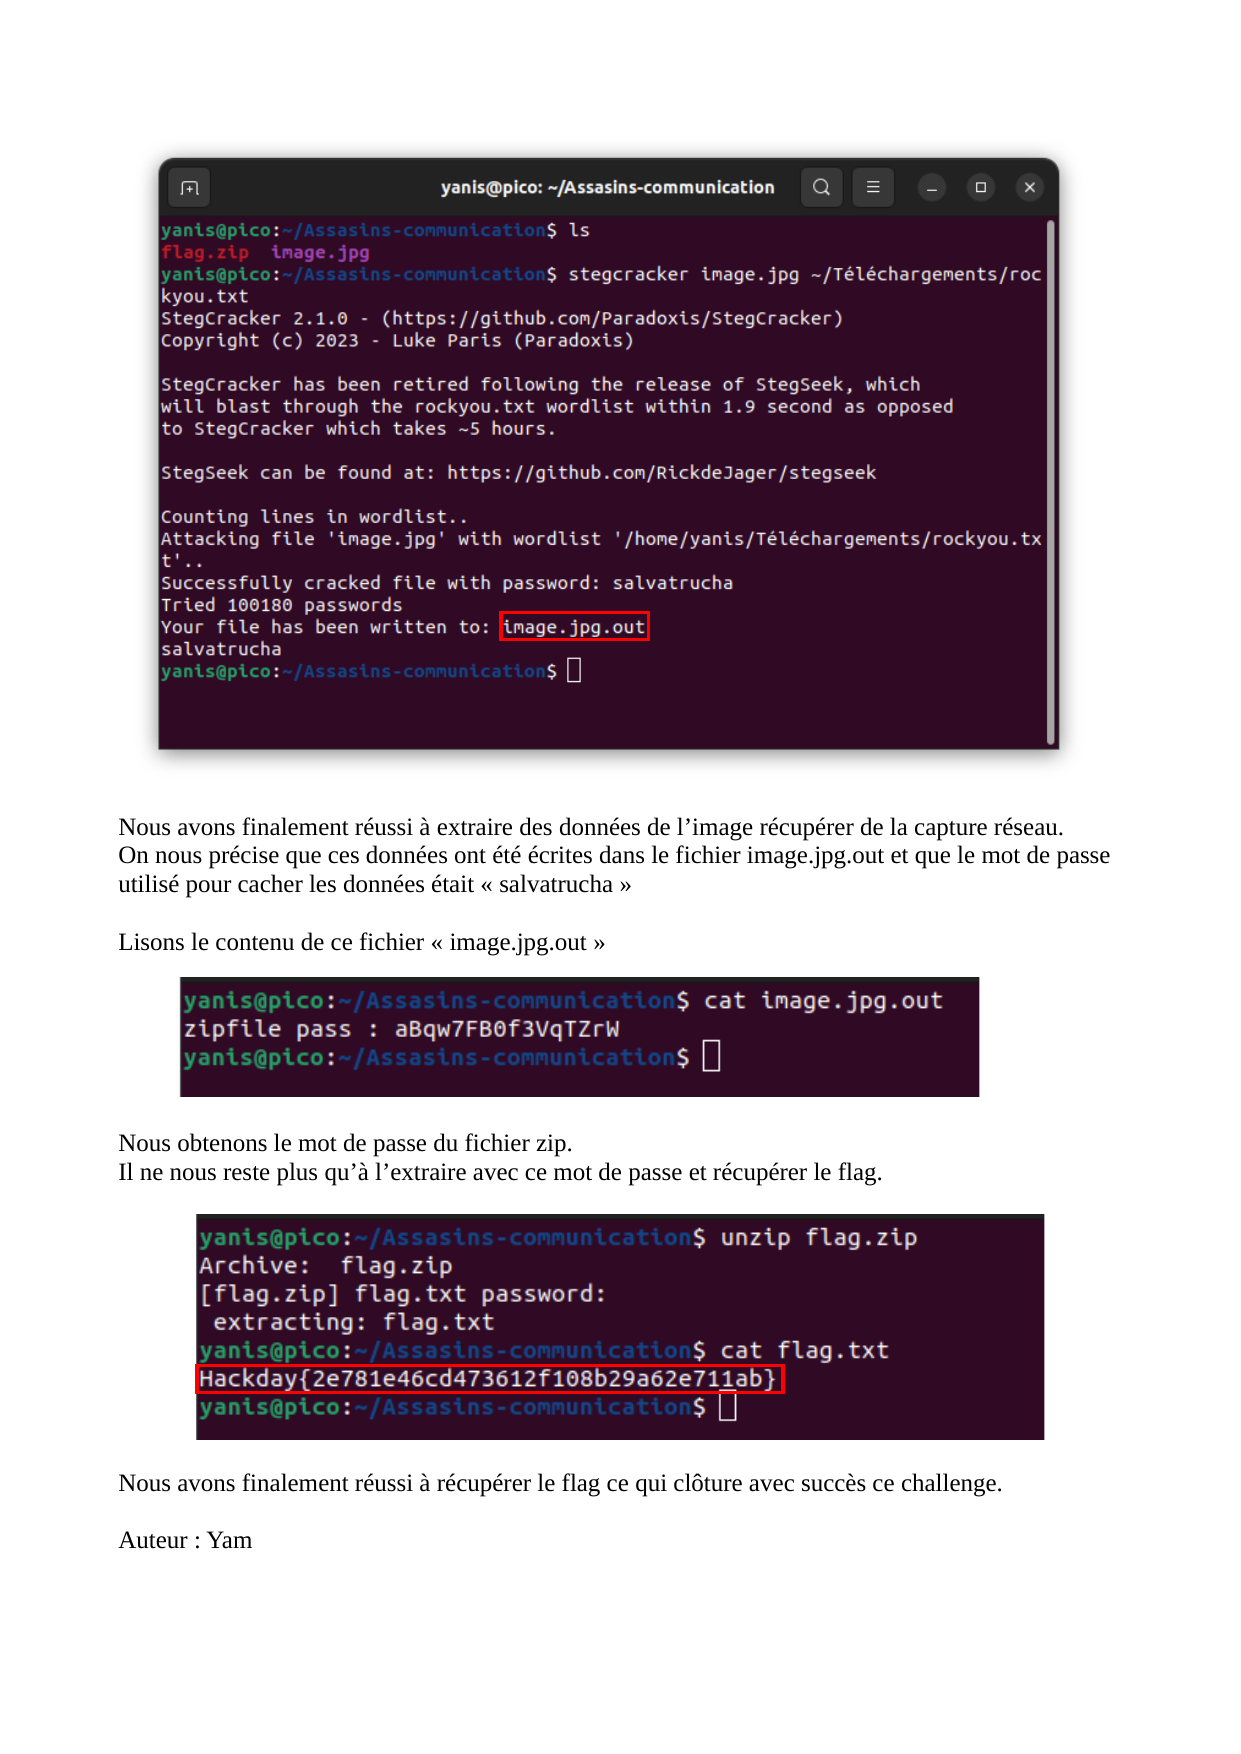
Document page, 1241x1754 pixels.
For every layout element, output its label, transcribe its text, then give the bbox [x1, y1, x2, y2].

text Nous obtenons le mot de passe du fichier zip. [118, 1128, 1122, 1157]
text Lisons le contenu de ce fichier « image.jpg.out » [118, 927, 1122, 956]
text Il ne nous reste plus qu’à l’extraire avec ce mot de passe et récupérer le flag. [118, 1157, 1122, 1186]
picture [179, 977, 980, 1097]
picture [199, 1367, 781, 1391]
picture [196, 1214, 1045, 1440]
text On nous précise que ces données ont été écrites dans le fichier image.jpg.out et que le mot de passe utilisé pour cacher les données était « salvatrucha » [118, 841, 1122, 898]
picture [128, 131, 1090, 784]
text Nous avons finalement réussi à extraire des données de l’image récupérer de la capture réseau. [118, 812, 1122, 841]
text Nous avons finalement réussi à récupérer le flag ce qui clôture avec succès ce challenge. [118, 1468, 1122, 1497]
text Auteur : Yam [118, 1526, 1122, 1554]
